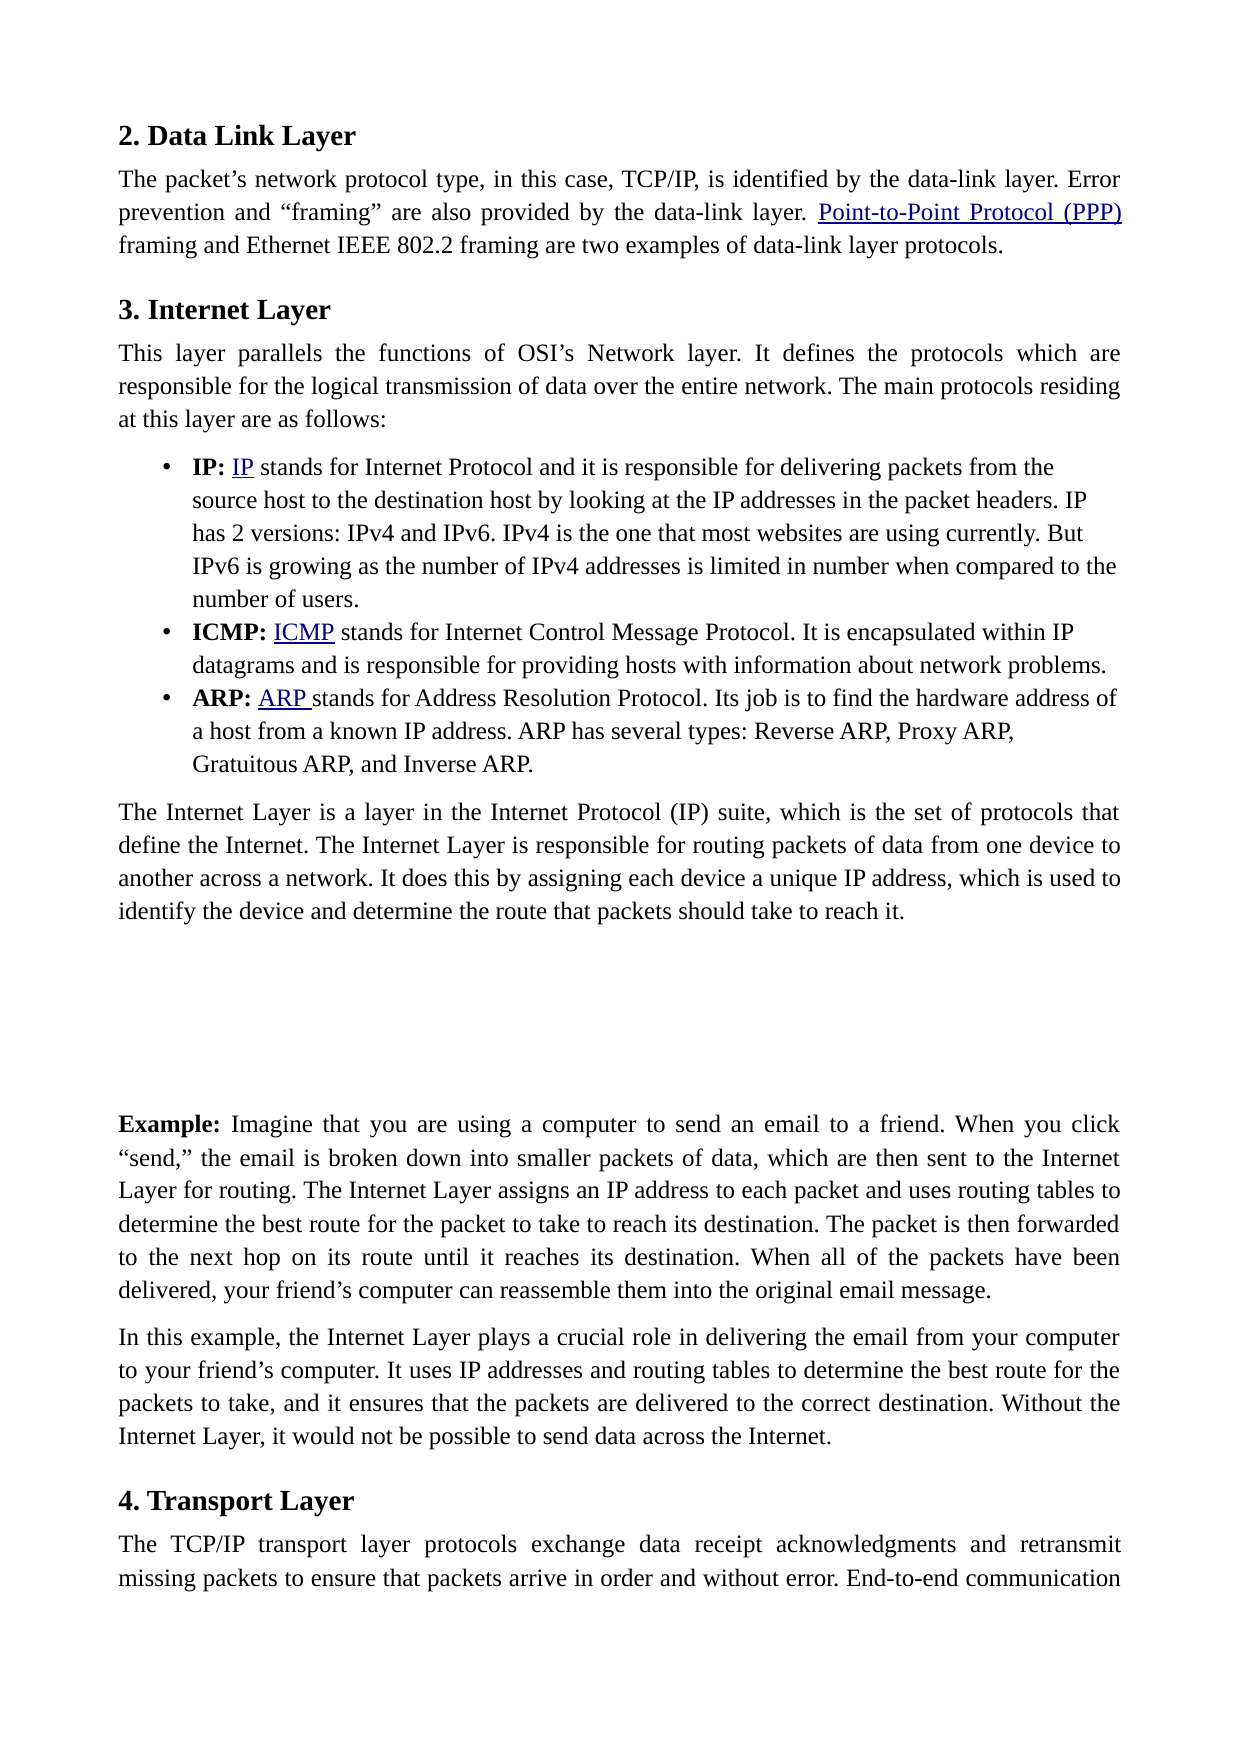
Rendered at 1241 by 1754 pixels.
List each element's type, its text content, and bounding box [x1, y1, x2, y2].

list ICMP: ICMP stands for Internet Control Message Protocol. It is encapsulated within IP datagrams and is responsible for providing hosts with information about network problems. [162, 617, 1122, 679]
subtitle 3. Internet Layer [118, 292, 1122, 326]
text In this example, the Internet Layer plays a crucial role in delivering the email from your computer to your friend’s computer. It uses IP addresses and routing tables to determine the best route for the packets to take, and it ensures that the packets are delivered to the correct destination. Without the Internet Layer, it would not be possible to send data across the Internet. [118, 1322, 1122, 1450]
text The packet’s network protocol type, in this case, TCP/IP, is identified by the data-link layer. Error prevention and “framing” are also provided by the data-link layer. Point-to-Point Protocol (PPP) framing and Ethernet IEEE 802.2 framing are two examples of data-link layer protocols. [118, 164, 1122, 259]
text The Internet Layer is a layer in the Internet Protocol (IP) suite, which is the set of protocols that define the Internet. The Internet Layer is responsible for routing packets of data from one device to another across a network. It does this by assigning each device a unique IP address, which is used to identify the device and determine the route that packets should take to reach it. [118, 797, 1122, 925]
text This layer parallels the functions of OSI’s Network layer. It defines the protocols which are responsible for the logical transmission of data over the entire network. The main protocols residing at this layer are as follows: [118, 338, 1122, 433]
text The TCP/IP transport layer protocols exchange data receipt acknowledgments and retransmit missing packets to ensure that packets arrive in order and without error. End-to-end communication [118, 1529, 1122, 1591]
text Example: Imagine that you are using a computer to send an email to a friend. When you click “send,” the email is broken down into smaller packets of data, which are then sent to the Internet Layer for routing. The Internet Layer assigns an IP address to each packet and uses routing tables to determine the best route for the packet to take to reach its destination. The packet is then forwarded to the next hop on its route until it reaches its destination. When all of the packets have been delivered, your friend’s computer can reassemble them into the original email message. [118, 1109, 1122, 1303]
subtitle 4. Transport Layer [118, 1483, 1122, 1517]
list IP: IP stands for Internet Protocol and it is responsible for delivering packets from the source host to the destination host by looking at the IP addresses in the packet headers. IP has 2 versions: IPv4 and IPv6. IPv4 is the one that most websites are using currently. But IPv6 is growing as the number of IPv4 addresses is limited in number when compared to the number of users. [162, 452, 1122, 613]
list ARP: ARP stands for Address Resolution Protocol. Its job is to find the hardware address of a host from a known IP address. ARP has several types: Reverse ARP, Proxy ARP, Gratuitous ARP, and Inverse ARP. [162, 683, 1122, 778]
subtitle 2. Data Link Layer [118, 118, 1122, 152]
